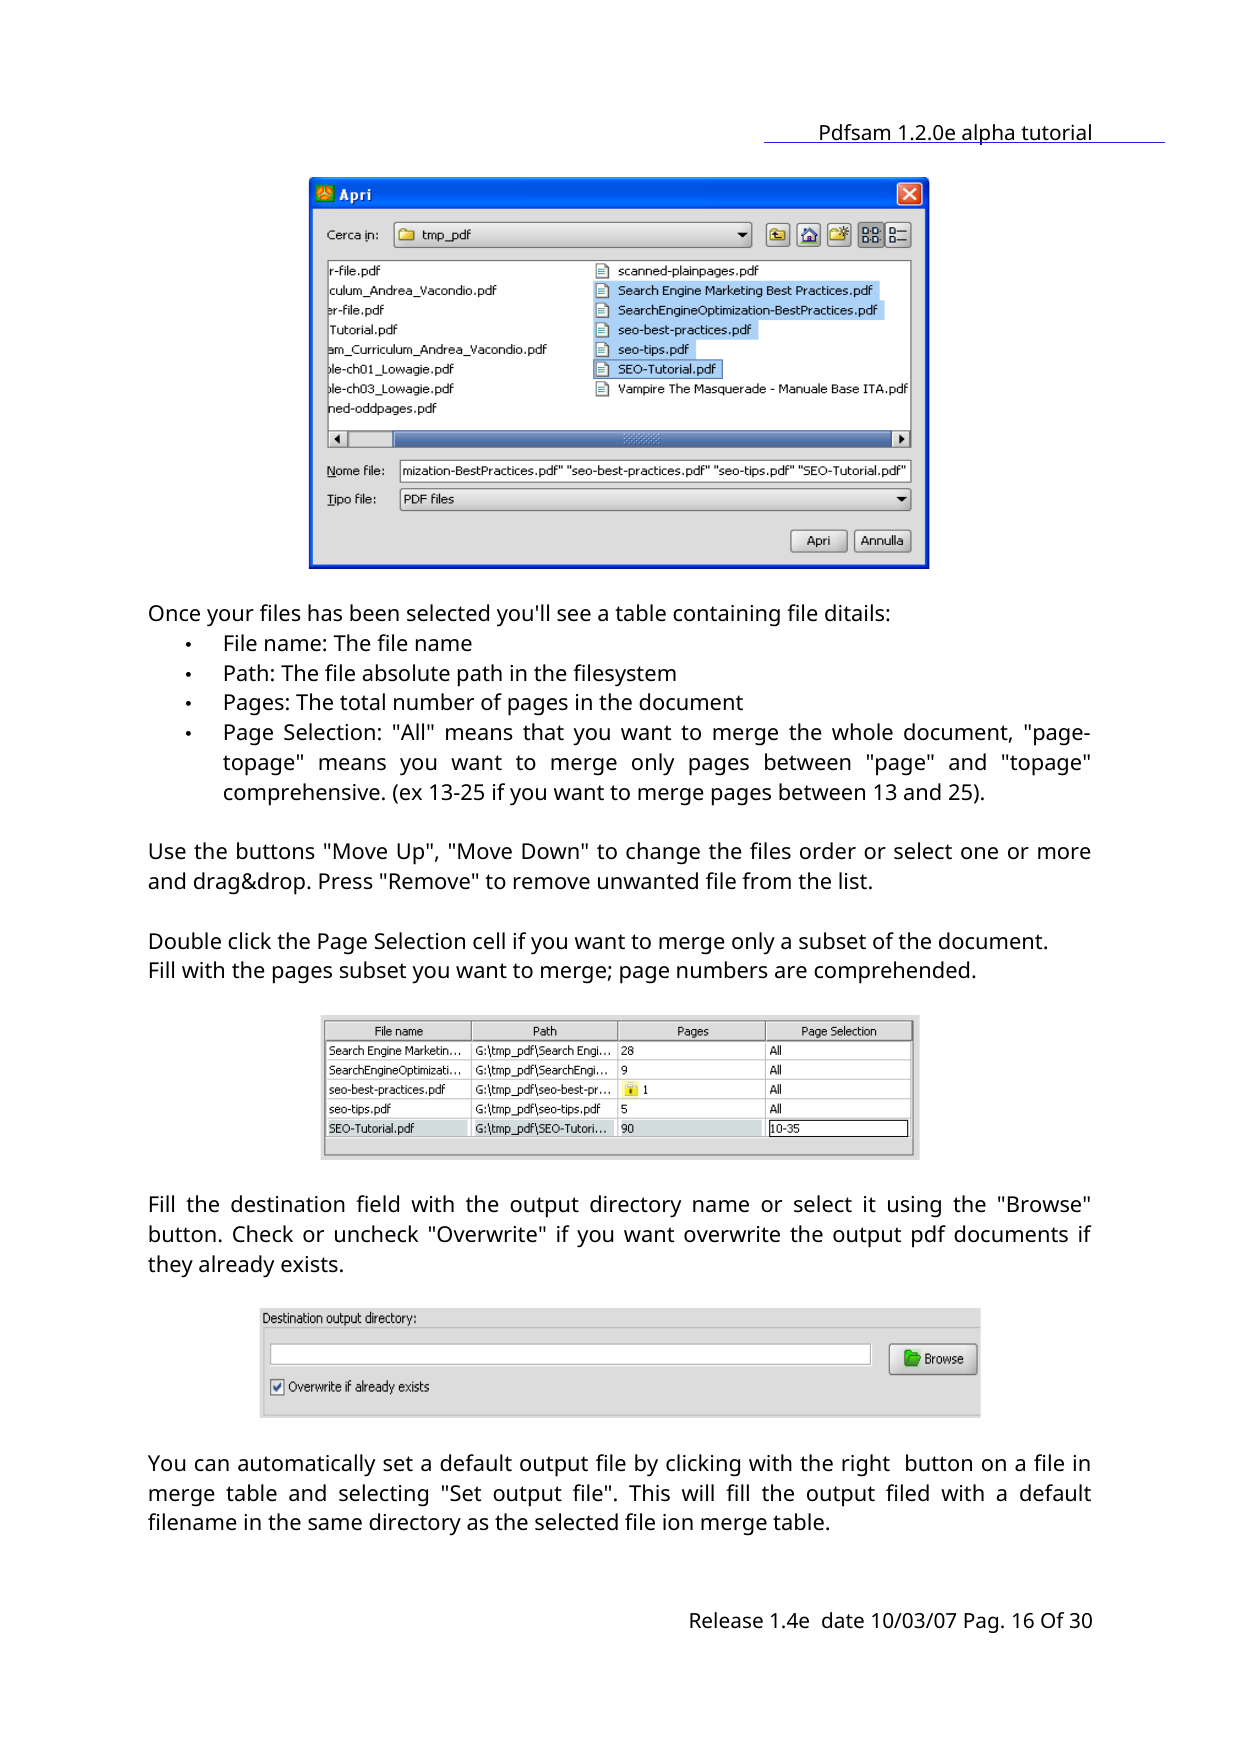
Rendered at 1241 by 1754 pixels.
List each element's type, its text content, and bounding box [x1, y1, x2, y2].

text Use the buttons "Move Up", "Move Down" to change the files order or select one or more and drag&drop. Press "Remove" to remove unwanted file from the list. [148, 836, 1093, 896]
text Fill the destination field with the output directory name or select it using the "Browse" button. Check or uncheck "Overwrite" if you want overwrite the output pdf documents if they already exists. [148, 1189, 1093, 1279]
picture [308, 177, 930, 569]
list Path: The file absolute path in the filesystem [185, 658, 1093, 687]
text Fill with the pages subset you want to merge; page numbers are comprehended. [148, 956, 1093, 985]
text You can automatically set a default output file by clicking with the right button on a file in merge table and selecting "Set output file". This will fill the output filed with a default filename in the same directory as the selected file ion merge table. [148, 1448, 1093, 1537]
text Once your files has been selected you'll see a table containing file ditails: [148, 598, 1093, 628]
text Double click the Page Selection cell if you want to merge only a subset of the document. [148, 926, 1093, 956]
list Pages: The total number of pages in the document [185, 687, 1093, 717]
list File name: The file name [185, 628, 1093, 658]
list Page Selection: "All" means that you want to merge the whole document, "page-topage" means you want to merge only pages between "page" and "topage" comprehensive. (ex 13-25 if you want to merge pages between 13 and 25). [185, 717, 1093, 807]
